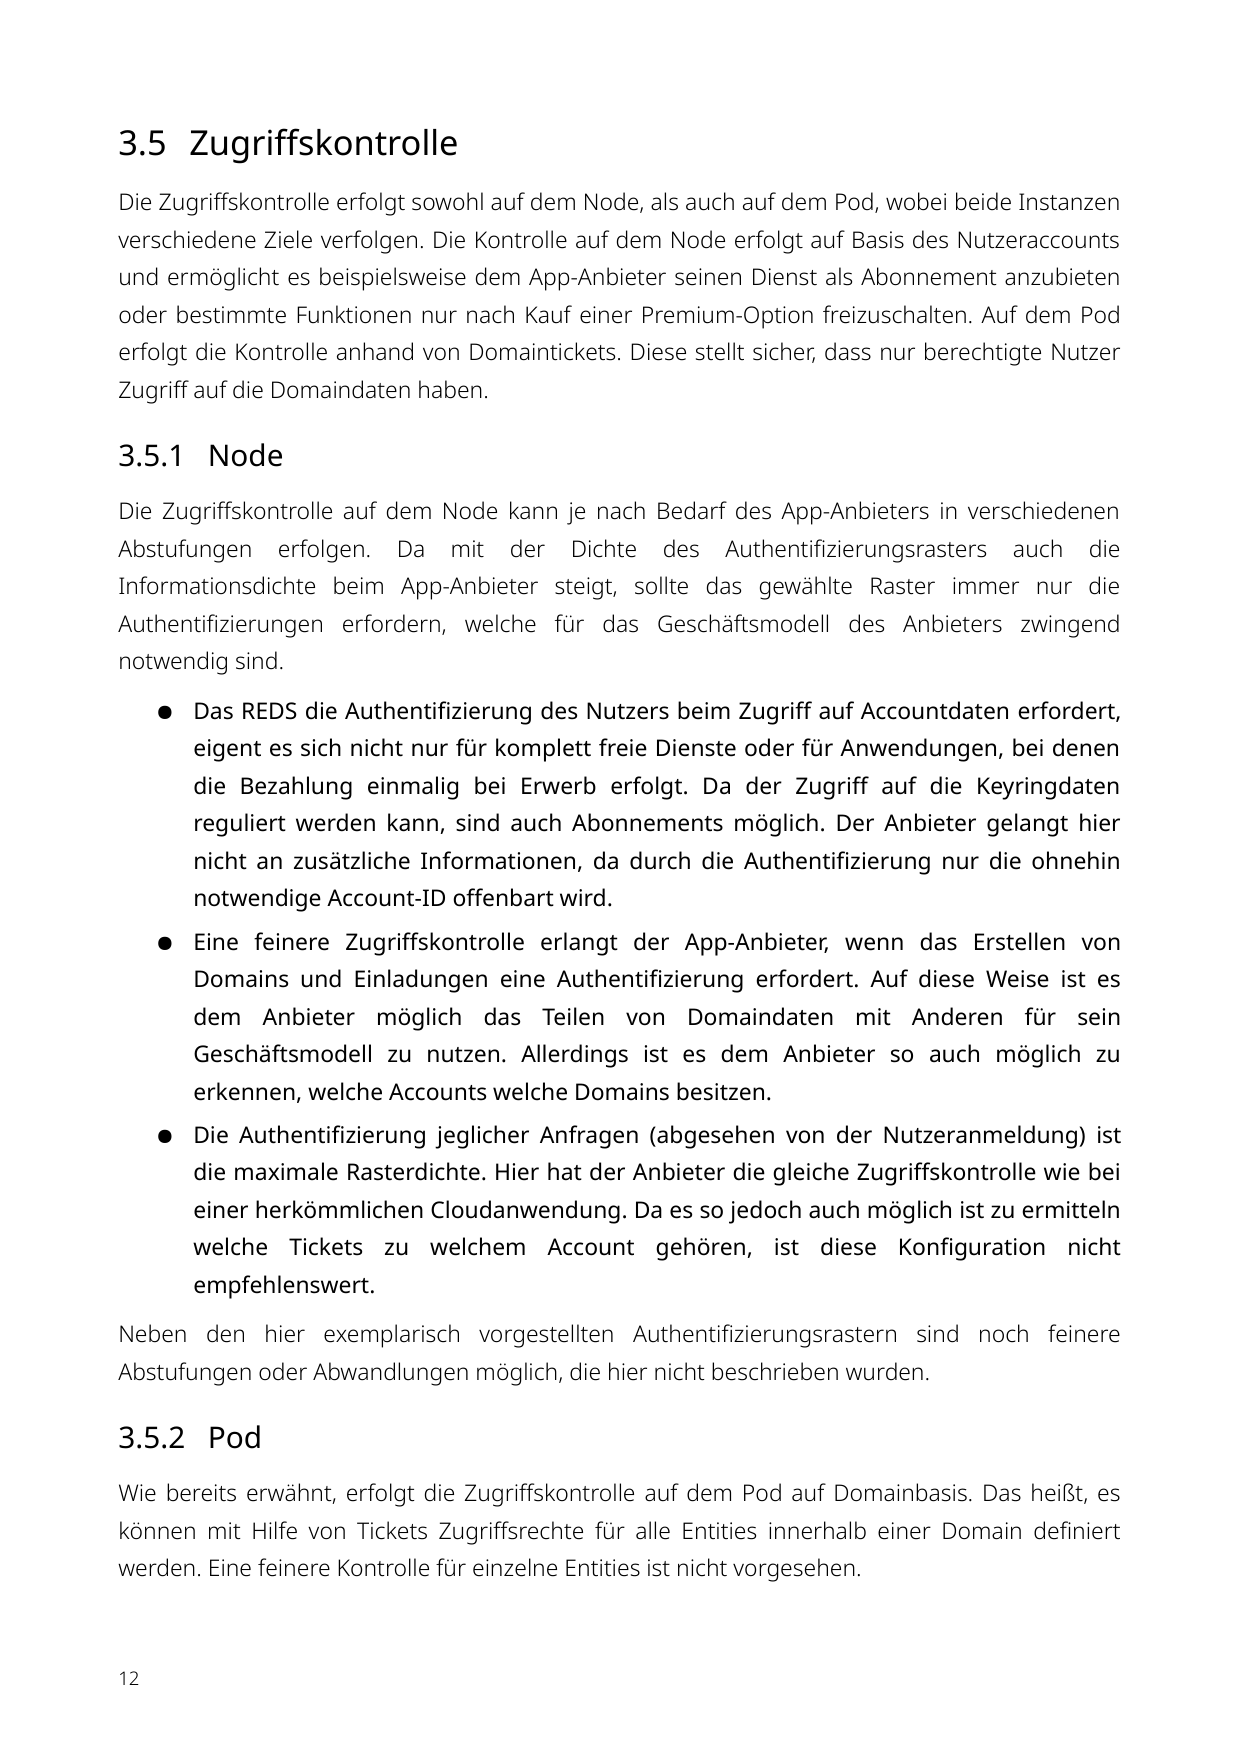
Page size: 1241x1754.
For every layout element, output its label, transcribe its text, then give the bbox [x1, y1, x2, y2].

subtitle Zugriffskontrolle [118, 118, 1122, 165]
list Die Authentifizierung jeglicher Anfragen (abgesehen von der Nutzeranmeldung) ist die maximale Rasterdichte. Hier hat der Anbieter die gleiche Zugriffskontrolle wie bei einer herkömmlichen Cloudanwendung. Da es so jedoch auch möglich ist zu ermitteln welche Tickets zu welchem Account gehören, ist diese Konfiguration nicht empfehlenswert. [156, 1119, 1122, 1300]
text Die Zugriffskontrolle erfolgt sowohl auf dem Node, als auch auf dem Pod, wobei beide Instanzen verschiedene Ziele verfolgen. Die Kontrolle auf dem Node erfolgt auf Basis des Nutzeraccounts und ermöglicht es beispielsweise dem App-Anbieter seinen Dienst als Abonnement anzubieten oder bestimmte Funktionen nur nach Kauf einer Premium-Option freizuschalten. Auf dem Pod erfolgt die Kontrolle anhand von Domaintickets. Diese stellt sicher, dass nur berechtigte Nutzer Zugriff auf die Domaindaten haben. [118, 186, 1122, 405]
text Neben den hier exemplarisch vorgestellten Authentifizierungsrastern sind noch feinere Abstufungen oder Abwandlungen möglich, die hier nicht beschrieben wurden. [118, 1318, 1122, 1387]
list Das REDS die Authentifizierung des Nutzers beim Zugriff auf Accountdaten erfordert, eigent es sich nicht nur für komplett freie Dienste oder für Anwendungen, bei denen die Bezahlung einmalig bei Erwerb erfolgt. Da der Zugriff auf die Keyringdaten reguliert werden kann, sind auch Abonnements möglich. Der Anbieter gelangt hier nicht an zusätzliche Informationen, da durch die Authentifizierung nur die ohnehin notwendige Account-ID offenbart wird. [156, 694, 1122, 913]
text Die Zugriffskontrolle auf dem Node kann je nach Bedarf des App-Anbieters in verschiedenen Abstufungen erfolgen. Da mit der Dichte des Authentifizierungsrasters auch die Informationsdichte beim App-Anbieter steigt, sollte das gewählte Raster immer nur die Authentifizierungen erfordern, welche für das Geschäftsmodell des Anbieters zwingend notwendig sind. [118, 495, 1122, 677]
list Eine feinere Zugriffskontrolle erlangt der App-Anbieter, wenn das Erstellen von Domains und Einladungen eine Authentifizierung erfordert. Auf diese Weise ist es dem Anbieter möglich das Teilen von Domaindaten mit Anderen für sein Geschäftsmodell zu nutzen. Allerdings ist es dem Anbieter so auch möglich zu erkennen, welche Accounts welche Domains besitzen. [156, 925, 1122, 1107]
text Wie bereits erwähnt, erfolgt die Zugriffskontrolle auf dem Pod auf Domainbasis. Das heißt, es können mit Hilfe von Tickets Zugriffsrechte für alle Entities innerhalb einer Domain definiert werden. Eine feinere Kontrolle für einzelne Entities ist nicht vorgesehen. [118, 1477, 1122, 1583]
subtitle Node [118, 435, 1122, 475]
subtitle Pod [118, 1417, 1122, 1457]
